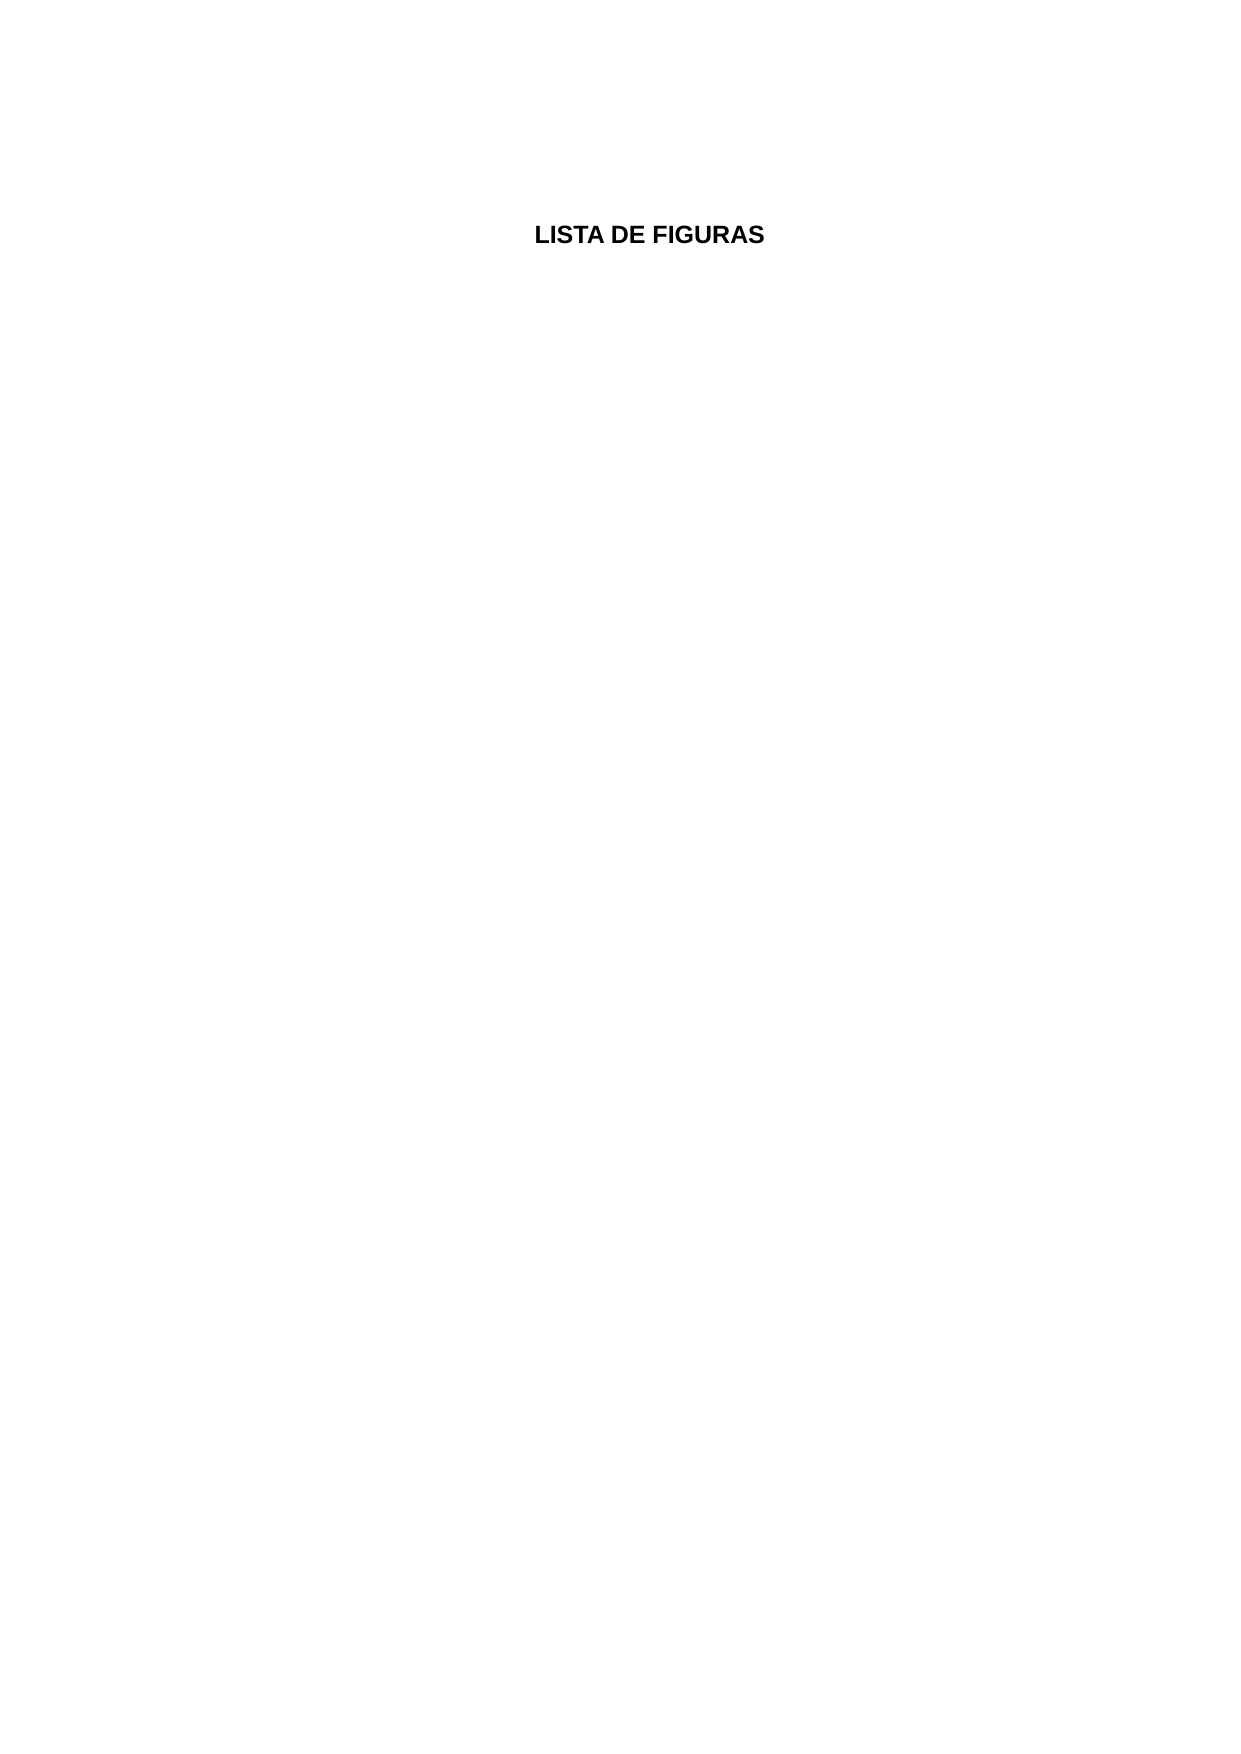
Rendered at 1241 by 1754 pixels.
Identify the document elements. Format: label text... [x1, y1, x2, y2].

subtitle Lista de Figuras [177, 220, 1122, 249]
